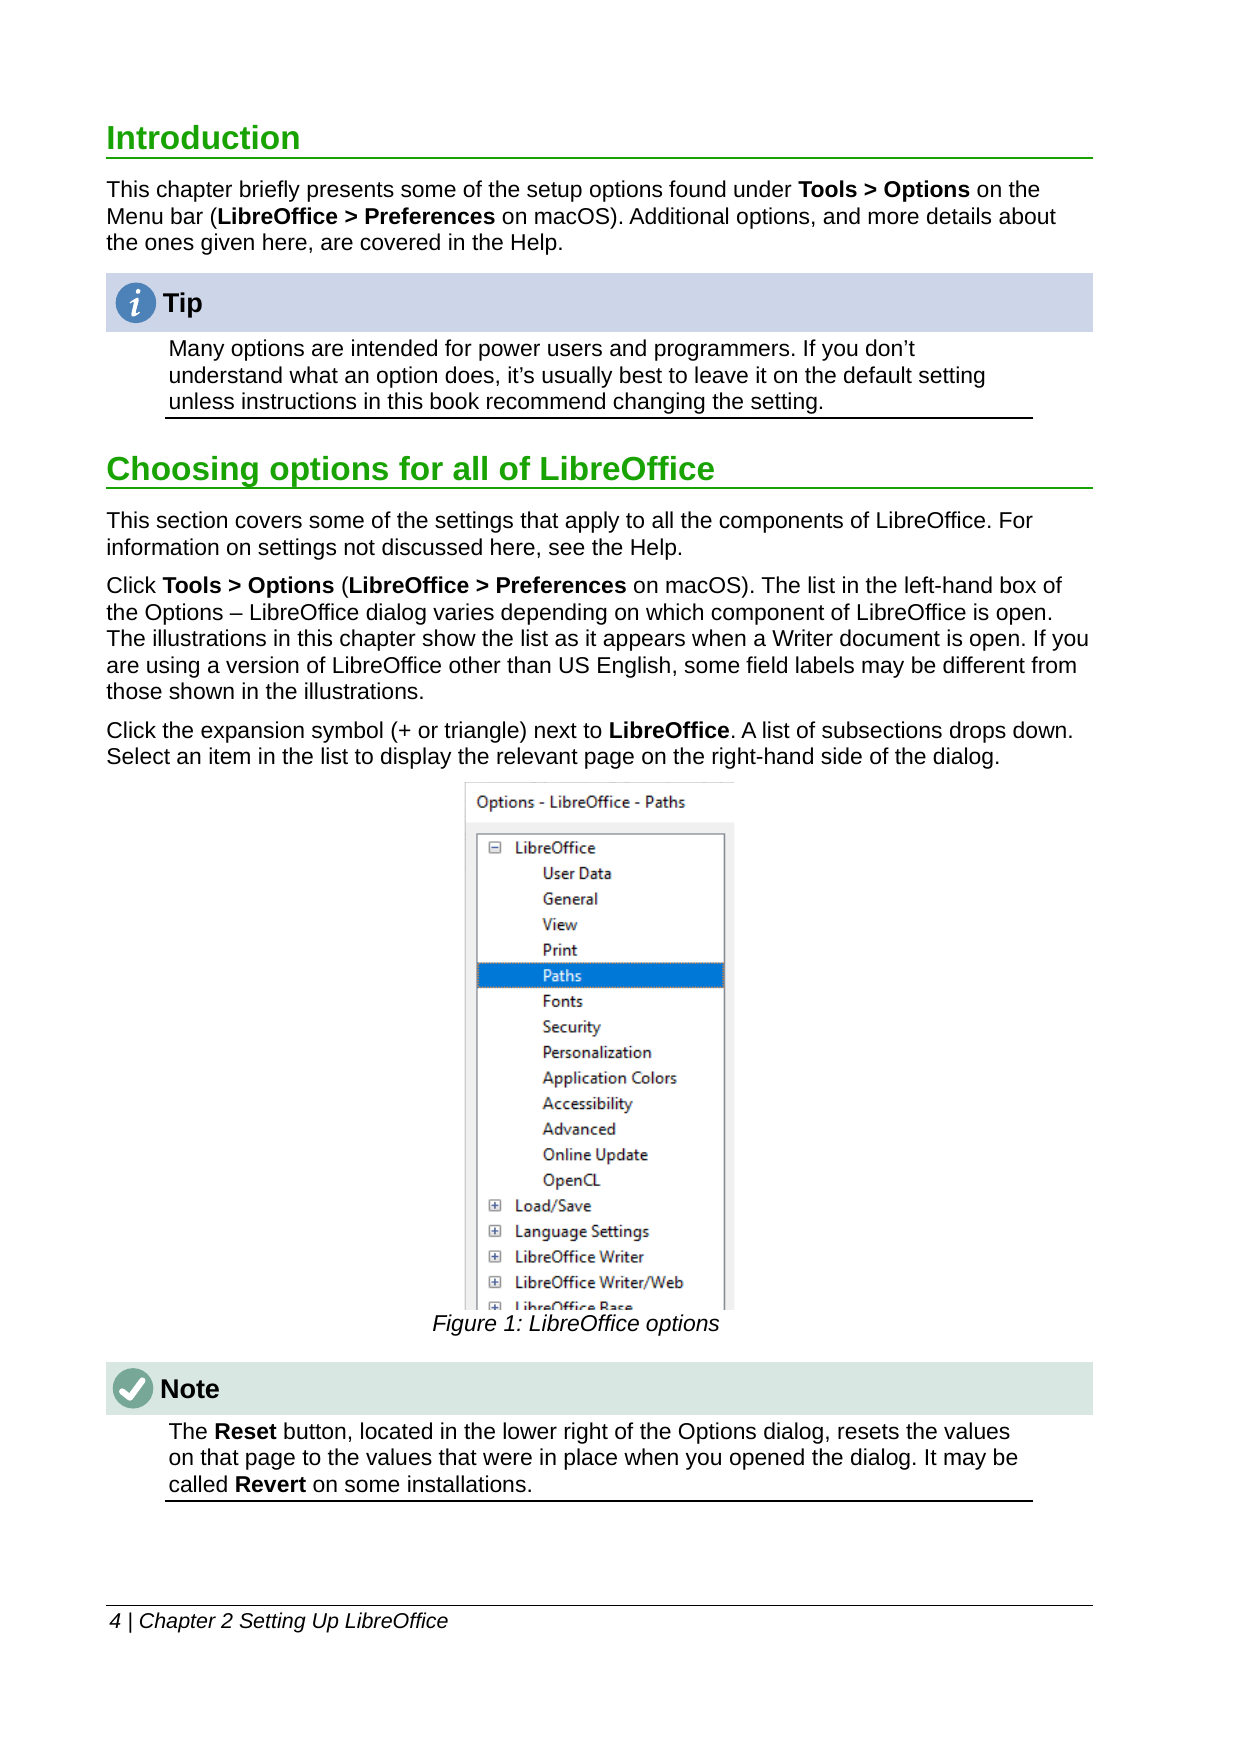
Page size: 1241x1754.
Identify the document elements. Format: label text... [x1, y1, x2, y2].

subtitle Tip [106, 273, 1093, 332]
text Click Tools > Options (LibreOffice > Preferences on macOS). The list in the left-hand box of the Options – LibreOffice dialog varies depending on which component of LibreOffice is open. The illustrations in this chapter show the list as it appears when a Writer document is open. If you are using a version of LibreOffice other than US English, some field labels may be different from those shown in the illustrations. [106, 572, 1093, 704]
text This chapter briefly presents some of the setup options found under Tools > Options on the Menu bar (LibreOffice > Preferences on macOS). Additional options, and more details about the ones given here, are covered in the Help. [106, 176, 1093, 255]
text The Reset button, located in the lower right of the Options dialog, resets the values on that page to the values that were in place when you opened the dialog. It may be called Revert on some installations. [165, 1415, 1033, 1500]
subtitle Note [106, 1362, 1093, 1415]
text Many options are intended for power users and programmers. If you don’t understand what an option does, it’s usually best to leave it on the default setting unless instructions in this book recommend changing the setting. [165, 332, 1033, 417]
text Figure 1: LibreOffice options [432, 782, 767, 1336]
subtitle Choosing options for all of LibreOffice [106, 449, 1093, 487]
picture [464, 782, 735, 1310]
text Click the expansion symbol (+ or triangle) next to LibreOffice. A list of subsections drops down. Select an item in the list to display the relevant page on the right-hand side of the dialog. [106, 717, 1093, 769]
subtitle Introduction [106, 118, 1093, 157]
text This section covers some of the settings that apply to all the components of LibreOffice. For information on settings not discussed here, see the Help. [106, 507, 1093, 560]
